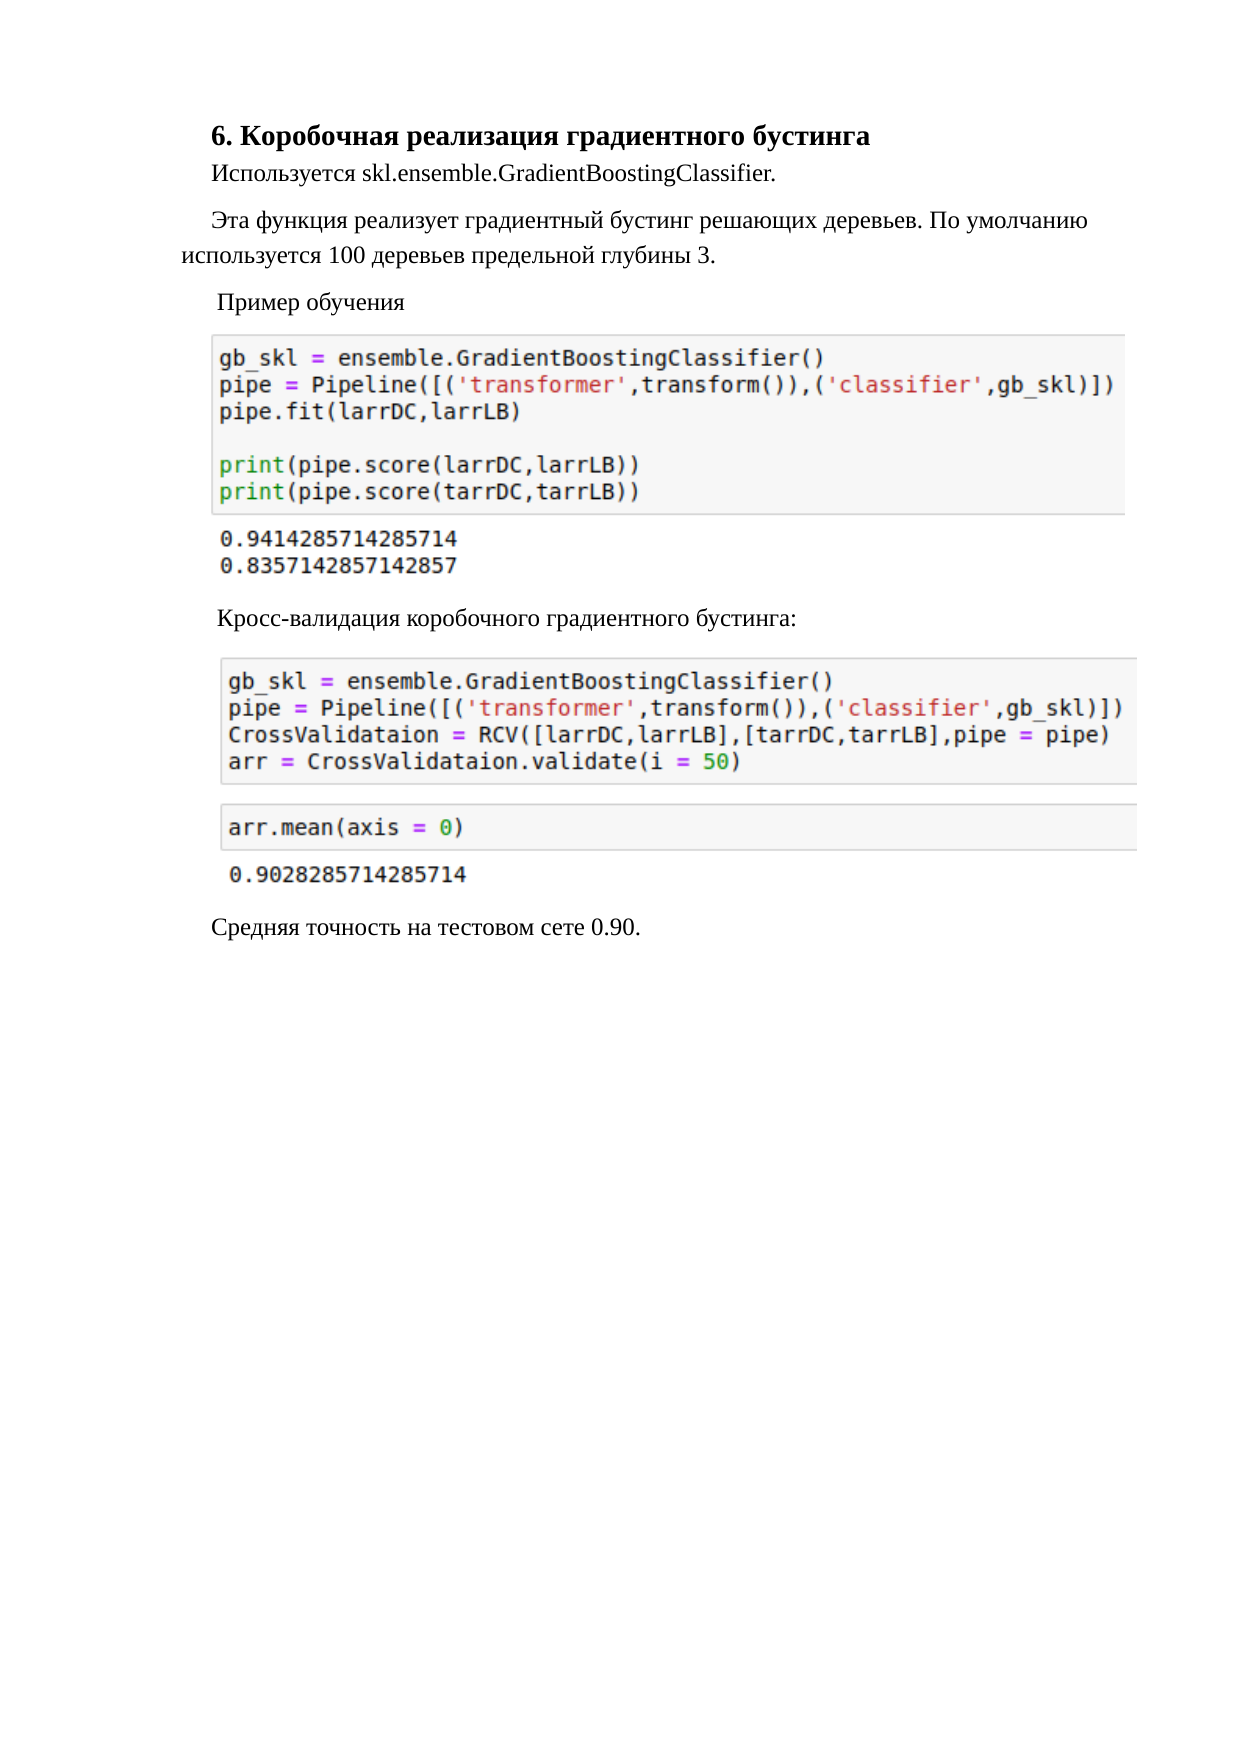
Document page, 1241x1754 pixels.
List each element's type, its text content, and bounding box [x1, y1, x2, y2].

text Пример обучения [181, 287, 1152, 316]
text Кросс-валидация коробочного градиентного бустинга: [181, 603, 1152, 632]
text Используется skl.ensemble.GradientBoostingClassifier. [181, 158, 1152, 187]
picture [210, 333, 1125, 586]
text 6. Коробочная реализация градиентного бустинга [181, 118, 1152, 152]
picture [216, 650, 1137, 895]
text Эта функция реализует градиентный бустинг решающих деревьев. По умолчанию используется 100 деревьев предельной глубины 3. [181, 205, 1152, 268]
text Средняя точность на тестовом сете 0.90. [181, 912, 1152, 941]
